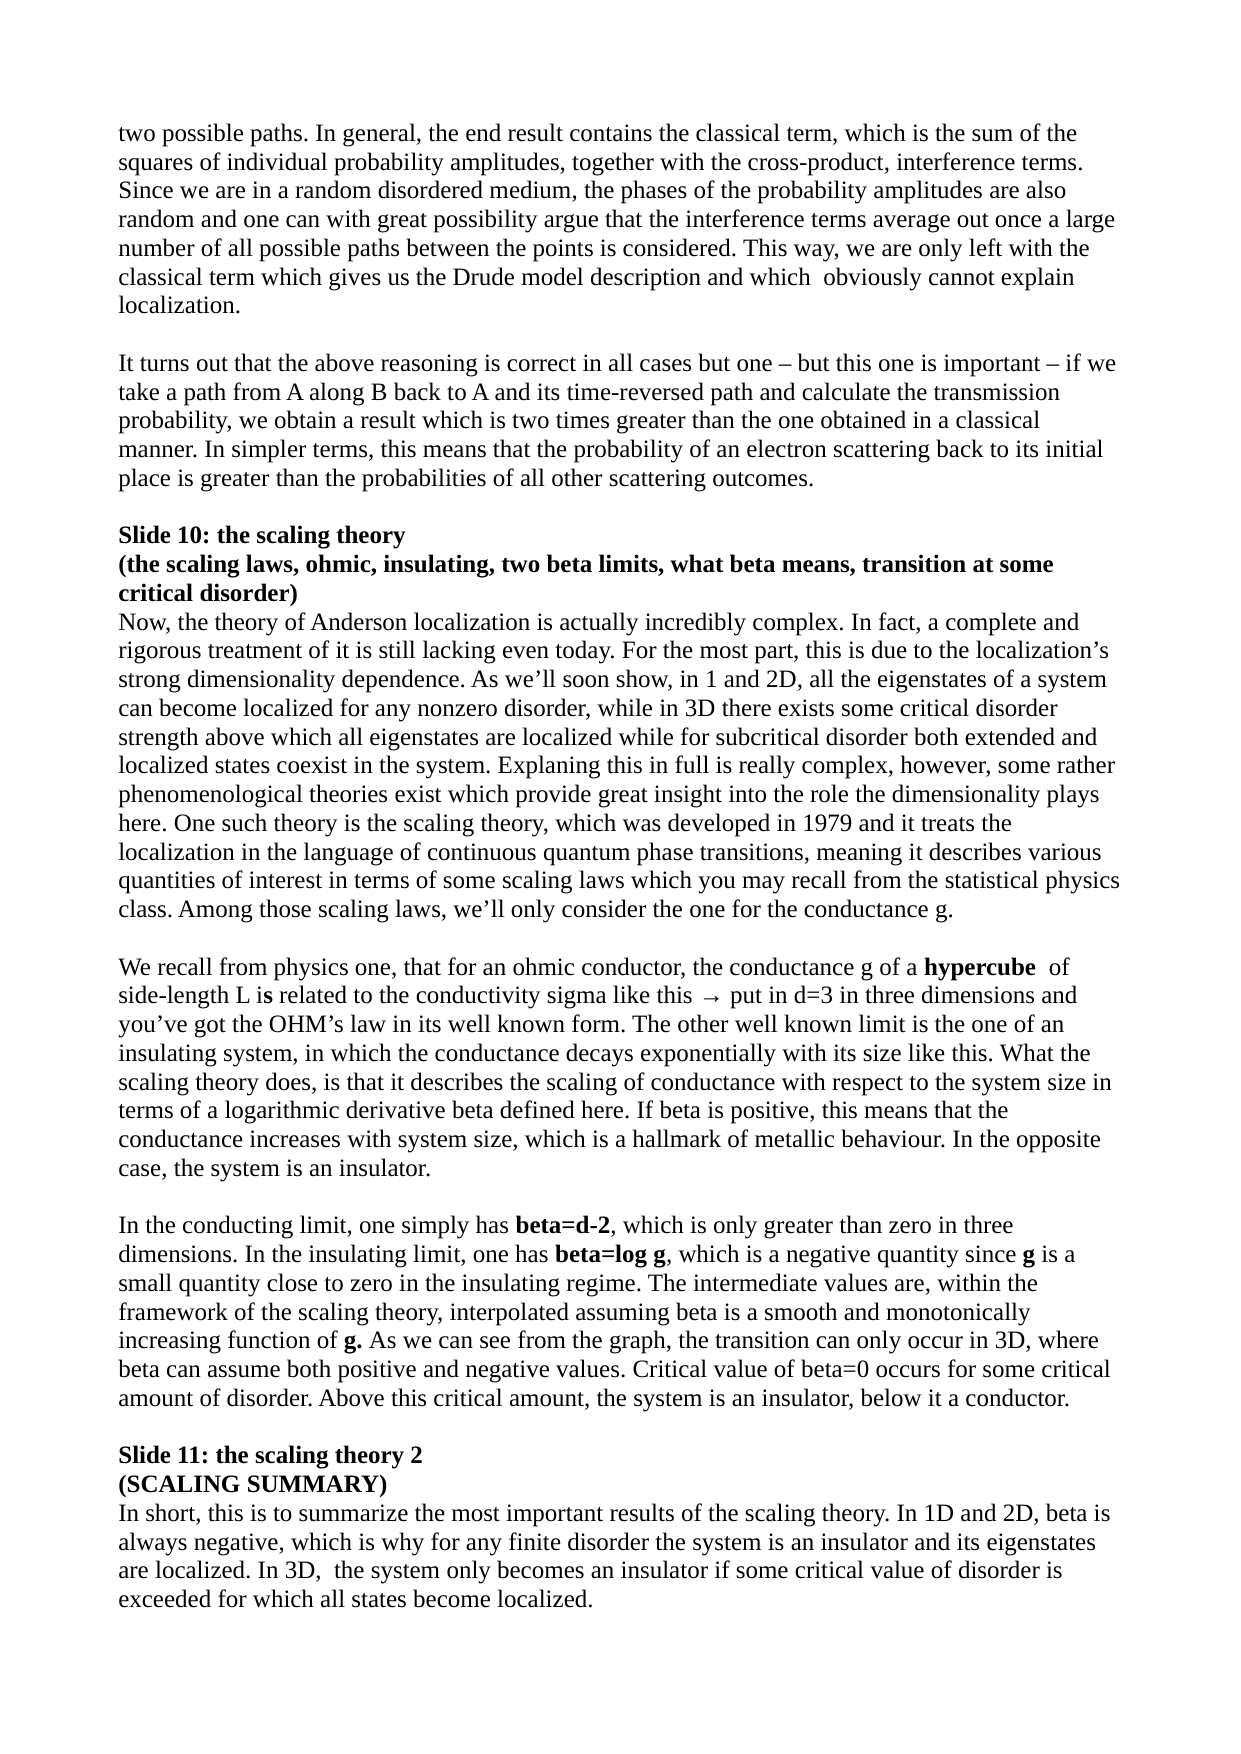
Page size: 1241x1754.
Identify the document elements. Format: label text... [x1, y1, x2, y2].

text Slide 11: the scaling theory 2 [118, 1441, 1122, 1469]
text Slide 10: the scaling theory [118, 521, 1122, 549]
text (SCALING SUMMARY) [118, 1469, 1122, 1498]
text We recall from physics one, that for an ohmic conductor, the conductance g of a hypercube of side-length L is related to the conductivity sigma like this → put in d=3 in three dimensions and you’ve got the OHM’s law in its well known form. The other well known limit is the one of an insulating system, in which the conductance decays exponentially with its size like this. What the scaling theory does, is that it describes the scaling of conductance with respect to the system size in terms of a logarithmic derivative beta defined here. If beta is positive, this means that the conductance increases with system size, which is a hallmark of metallic behaviour. In the opposite case, the system is an insulator. [118, 952, 1122, 1182]
text (the scaling laws, ohmic, insulating, two beta limits, what beta means, transition at some critical disorder) [118, 549, 1122, 607]
text Since we are in a random disordered medium, the phases of the probability amplitudes are also random and one can with great possibility argue that the interference terms average out once a large number of all possible paths between the points is considered. This way, we are only left with the classical term which gives us the Drude model description and which obviously cannot explain localization. [118, 176, 1122, 319]
text Now, the theory of Anderson localization is actually incredibly complex. In fact, a complete and rigorous treatment of it is still lacking even today. For the most part, this is due to the localization’s strong dimensionality dependence. As we’ll soon show, in 1 and 2D, all the eigenstates of a system can become localized for any nonzero disorder, while in 3D there exists some critical disorder strength above which all eigenstates are localized while for subcritical disorder both extended and localized states coexist in the system. Explaning this in full is really complex, however, some rather phenomenological theories exist which provide great insight into the role the dimensionality plays here. One such theory is the scaling theory, which was developed in 1979 and it treats the localization in the language of continuous quantum phase transitions, meaning it describes various quantities of interest in terms of some scaling laws which you may recall from the statistical physics class. Among those scaling laws, we’ll only consider the one for the conductance g. [118, 607, 1122, 923]
text In the conducting limit, one simply has beta=d-2, which is only greater than zero in three dimensions. In the insulating limit, one has beta=log g, which is a negative quantity since g is a small quantity close to zero in the insulating regime. The intermediate values are, within the framework of the scaling theory, interpolated assuming beta is a smooth and monotonically increasing function of g. As we can see from the graph, the transition can only occur in 3D, where beta can assume both positive and negative values. Critical value of beta=0 occurs for some critical amount of disorder. Above this critical amount, the system is an insulator, below it a conductor. [118, 1211, 1122, 1412]
text two possible paths. In general, the end result contains the classical term, which is the sum of the squares of individual probability amplitudes, together with the cross-product, interference terms. [118, 118, 1122, 176]
text It turns out that the above reasoning is correct in all cases but one – but this one is important – if we take a path from A along B back to A and its time-reversed path and calculate the transmission probability, we obtain a result which is two times greater than the one obtained in a classical manner. In simpler terms, this means that the probability of an electron scattering back to its initial place is greater than the probabilities of all other scattering outcomes. [118, 348, 1122, 492]
text In short, this is to summarize the most important results of the scaling theory. In 1D and 2D, beta is always negative, which is why for any finite disorder the system is an insulator and its eigenstates are localized. In 3D, the system only becomes an insulator if some critical value of disorder is exceeded for which all states become localized. [118, 1498, 1122, 1613]
